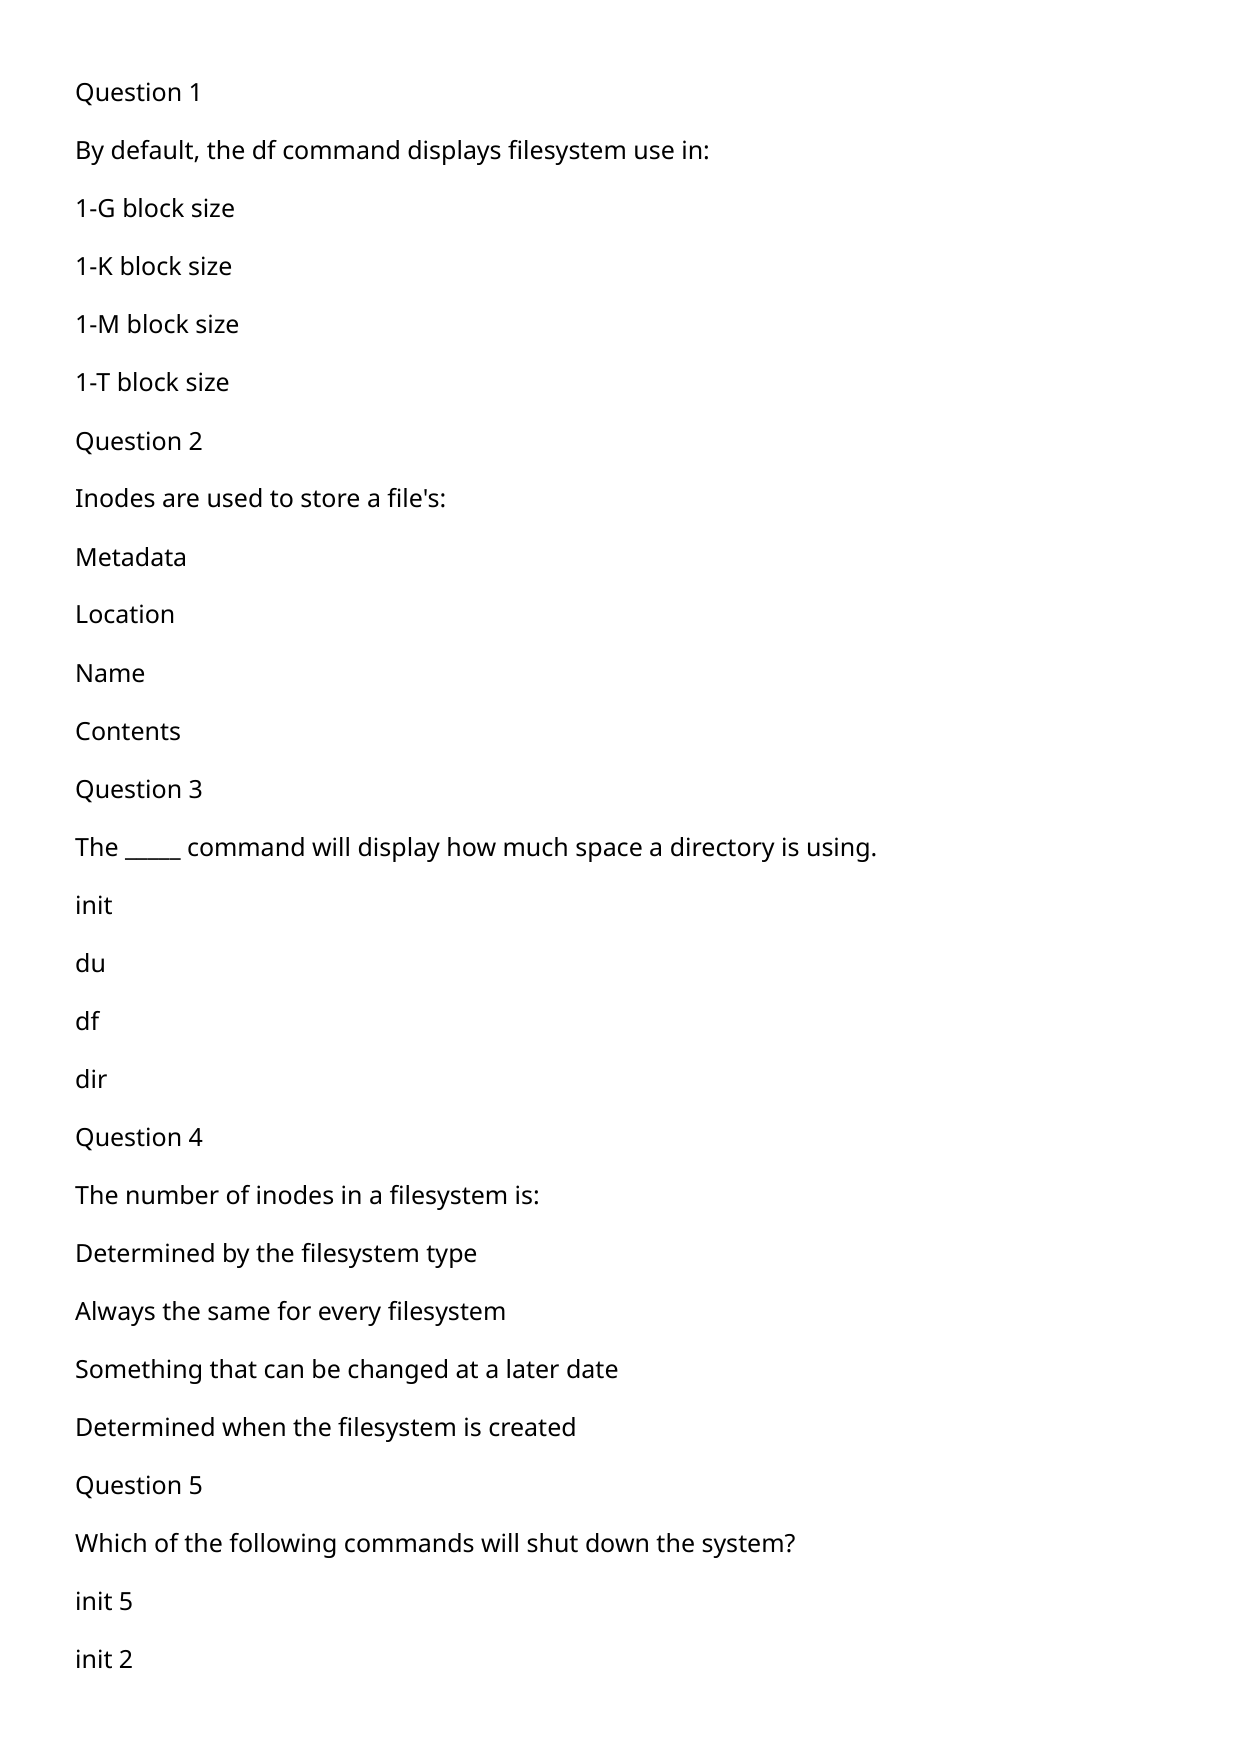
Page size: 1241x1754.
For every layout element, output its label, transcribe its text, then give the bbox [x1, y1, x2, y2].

text Determined when the filesystem is created [75, 1409, 1165, 1443]
text du [75, 945, 1165, 979]
text Always the same for every filesystem [75, 1293, 1165, 1327]
text By default, the df command displays filesystem use in: [75, 133, 1165, 167]
text Determined by the filesystem type [75, 1235, 1165, 1269]
text The number of inodes in a filesystem is: [75, 1177, 1165, 1211]
text Question 5 [75, 1467, 1165, 1502]
text Question 2 [75, 423, 1165, 457]
text init 2 [75, 1642, 1165, 1676]
text dir [75, 1061, 1165, 1095]
text init 5 [75, 1583, 1165, 1618]
text The _____ command will display how much space a directory is using. [75, 829, 1165, 863]
text df [75, 1003, 1165, 1037]
text Inodes are used to store a file's: [75, 481, 1165, 515]
text 1-M block size [75, 307, 1165, 341]
text Which of the following commands will shut down the system? [75, 1526, 1165, 1559]
text Question 3 [75, 771, 1165, 805]
text Location [75, 597, 1165, 631]
text Name [75, 655, 1165, 689]
text 1-T block size [75, 365, 1165, 399]
text 1-G block size [75, 191, 1165, 225]
text Something that can be changed at a later date [75, 1351, 1165, 1386]
text Contents [75, 713, 1165, 747]
text Question 4 [75, 1119, 1165, 1153]
text 1-K block size [75, 249, 1165, 283]
text Question 1 [75, 75, 1165, 109]
text Metadata [75, 539, 1165, 573]
text init [75, 887, 1165, 921]
